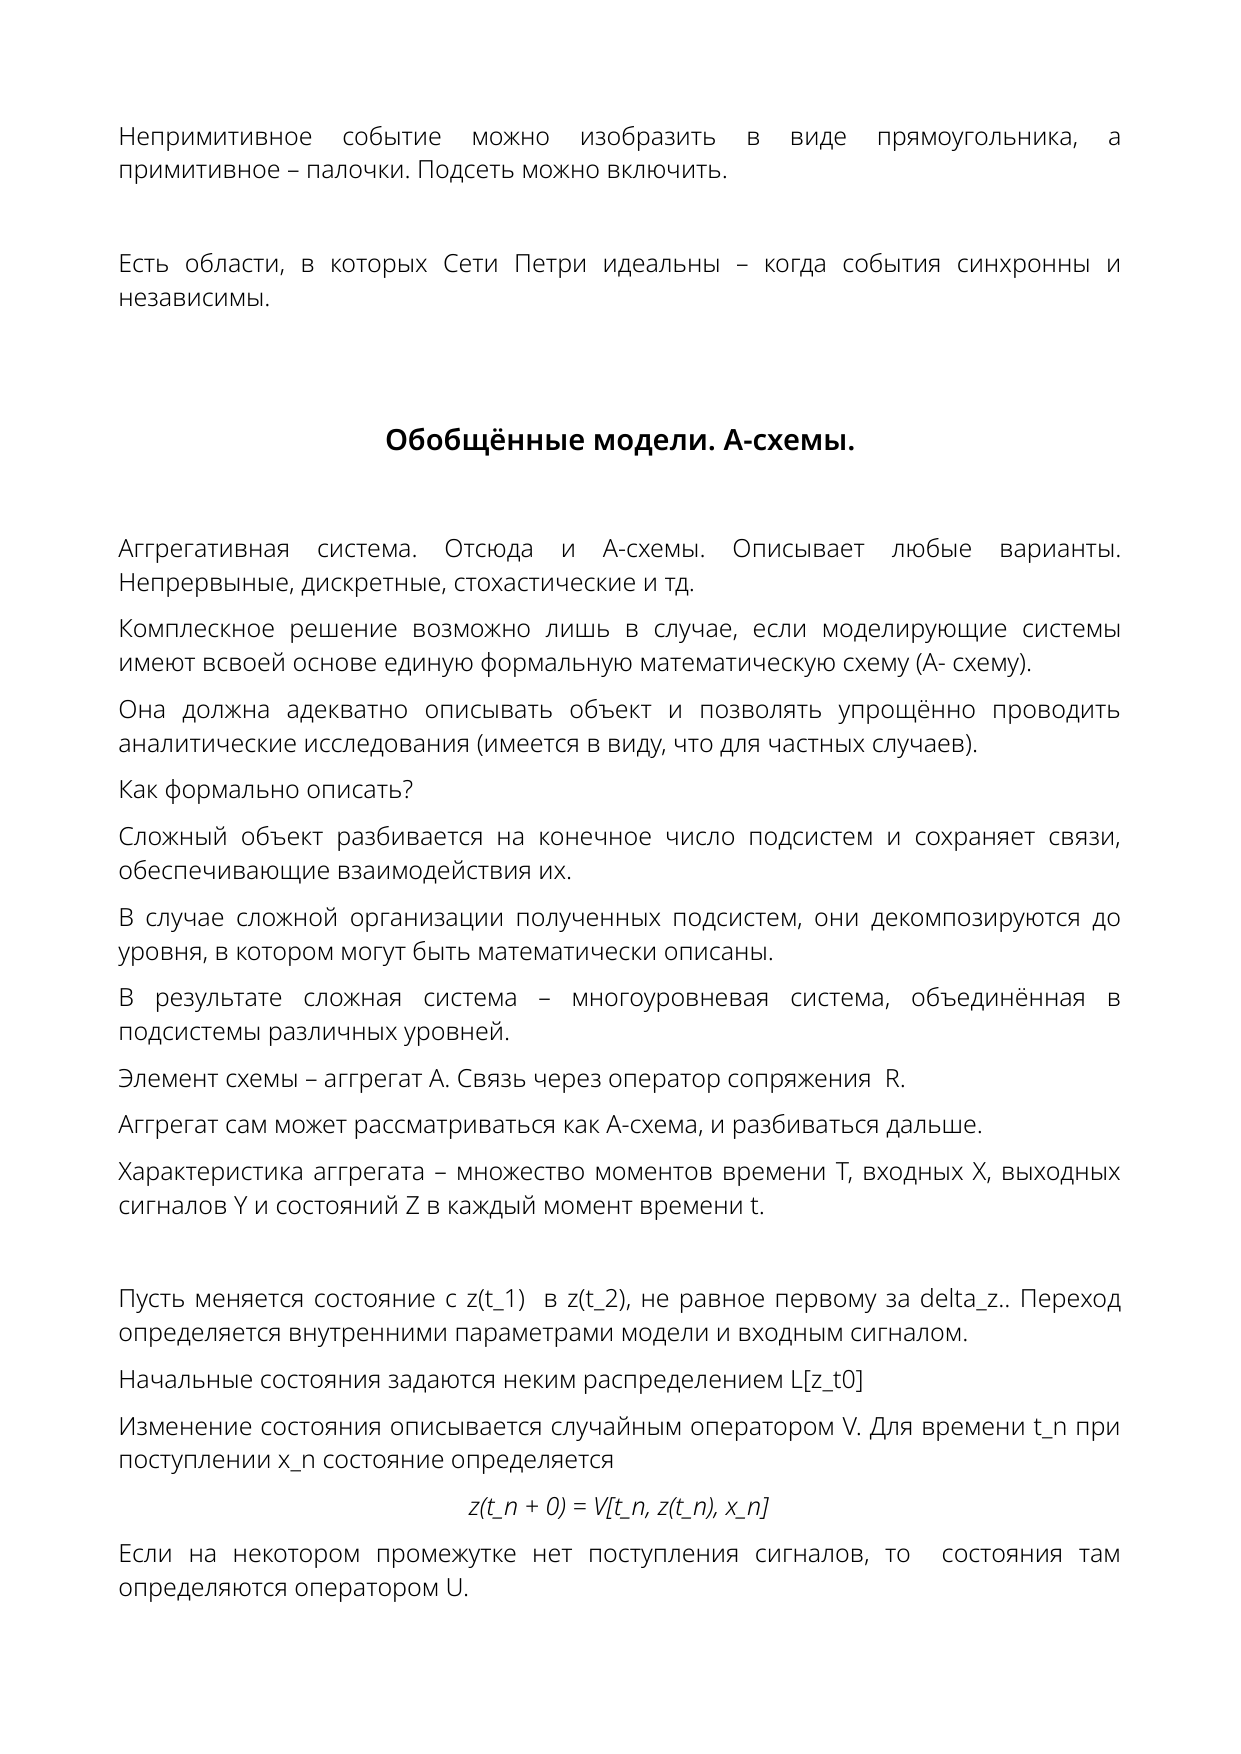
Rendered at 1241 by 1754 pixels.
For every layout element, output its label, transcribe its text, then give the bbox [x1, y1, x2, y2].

text Как формально описать? [118, 772, 1122, 806]
text Сложный объект разбивается на конечное число подсистем и сохраняет связи, обеспечивающие взаимодействия их. [118, 819, 1122, 887]
text Аггрегат сам может рассматриваться как А-схема, и разбиваться дальше. [118, 1107, 1122, 1141]
text Характеристика аггрегата – множество моментов времени Т, входных X, выходных сигналов Y и состояний Z в каждый момент времени t. [118, 1154, 1122, 1222]
text Элемент схемы – аггрегат A. Связь через оператор сопряжения R. [118, 1061, 1122, 1095]
text В случае сложной организации полученных подсистем, они декомпозируются до уровня, в котором могут быть математически описаны. [118, 899, 1122, 967]
text Пусть меняется состояние с z(t_1) в z(t_2), не равное первому за delta_z.. Переход определяется внутренними параметрами модели и входным сигналом. [118, 1281, 1122, 1349]
text Она должна адекватно описывать объект и позволять упрощённо проводить аналитические исследования (имеется в виду, что для частных случаев). [118, 692, 1122, 760]
text Комплескное решение возможно лишь в случае, если моделирующие системы имеют всвоей основе единую формальную математическую схему (А- схему). [118, 611, 1122, 679]
text Изменение состояния описывается случайным оператором V. Для времени t_n при поступлении x_n состояние определяется [118, 1408, 1122, 1476]
text z(t_n + 0) = V[t_n, z(t_n), x_n] [118, 1489, 1122, 1523]
text Аггрегативная система. Отсюда и А-схемы. Описывает любые варианты. Непрервыные, дискретные, стохастические и тд. [118, 530, 1122, 598]
text В результате сложная система – многоуровневая система, объединённая в подсистемы различных уровней. [118, 980, 1122, 1048]
subtitle Обобщённые модели. А-схемы. [118, 419, 1122, 459]
text Если на некотором промежутке нет поступления сигналов, то состояния там определяются оператором U. [118, 1535, 1122, 1603]
text Непримитивное событие можно изобразить в виде прямоугольника, а примитивное – палочки. Подсеть можно включить. [118, 118, 1122, 186]
text Начальные состояния задаются неким распределением L[z_t0] [118, 1362, 1122, 1396]
text Есть области, в которых Сети Петри идеальны – когда события синхронны и независимы. [118, 245, 1122, 313]
